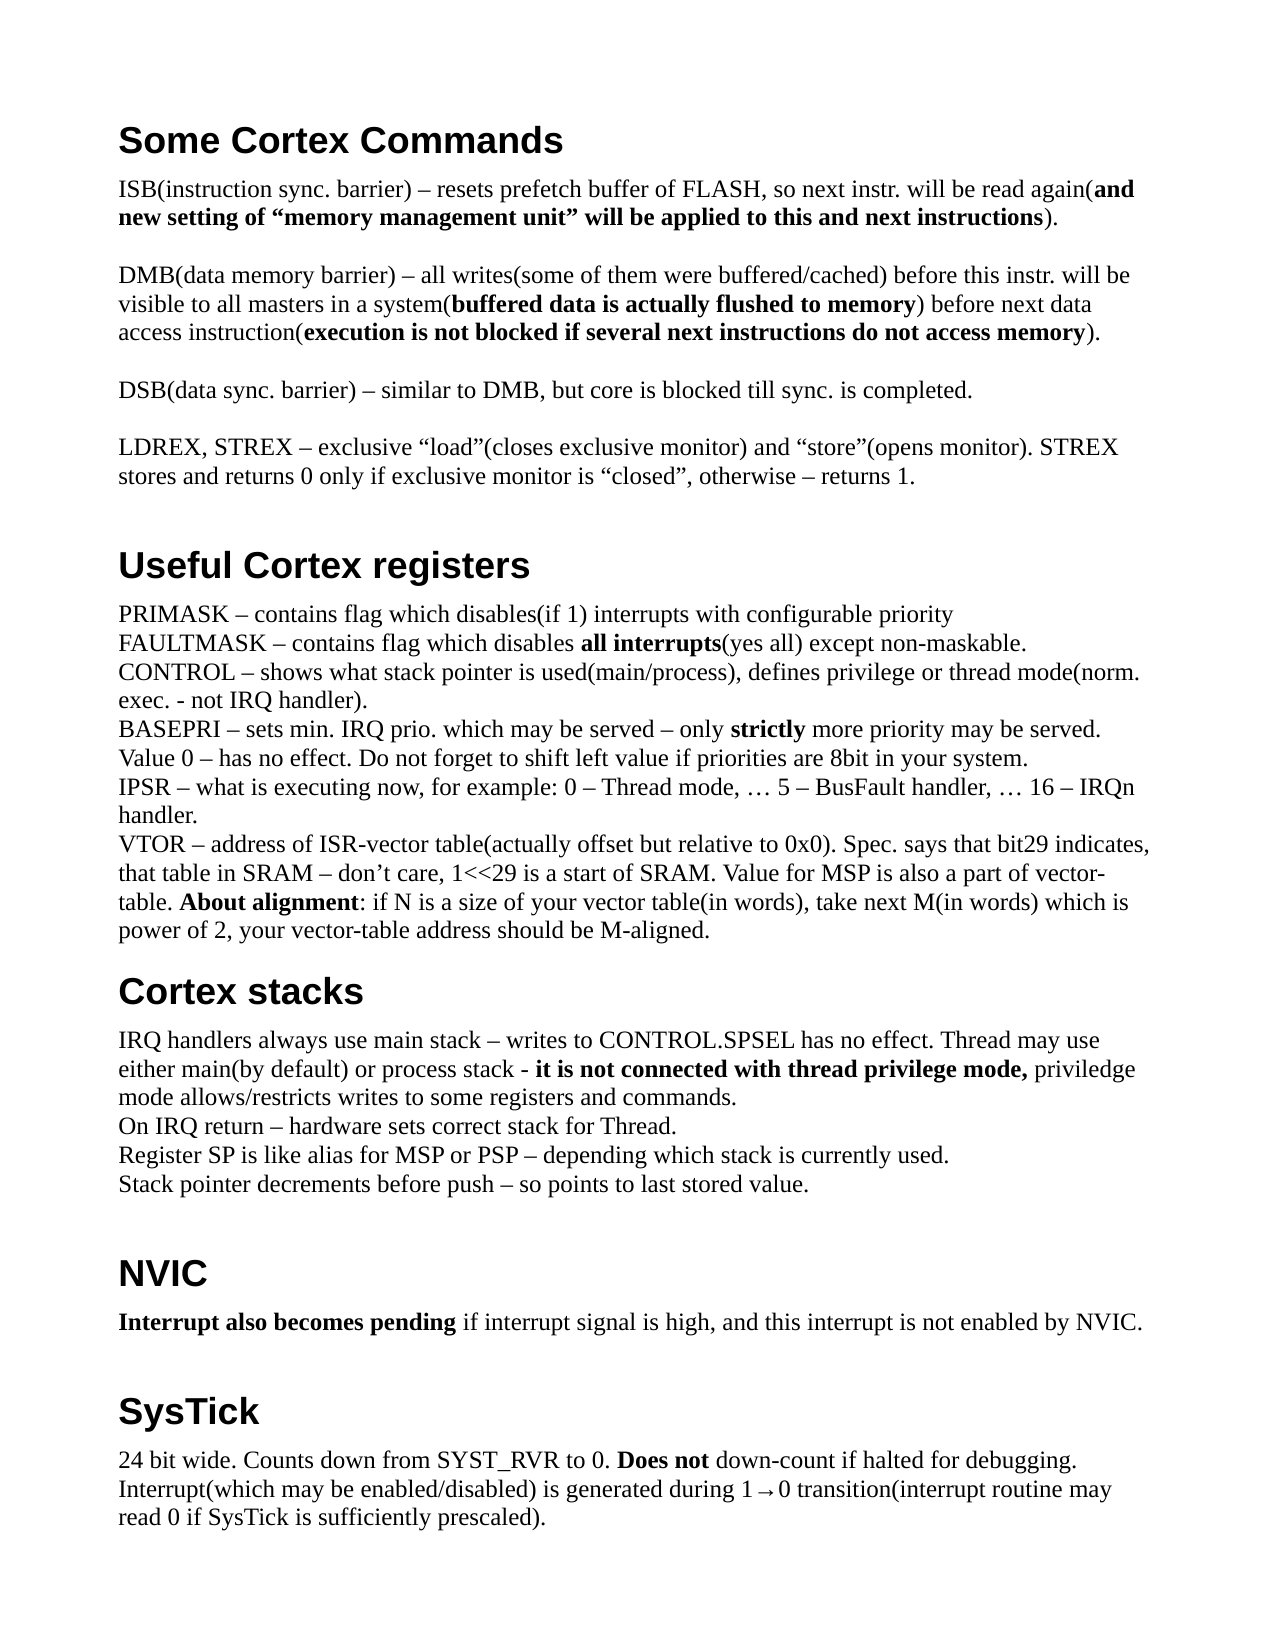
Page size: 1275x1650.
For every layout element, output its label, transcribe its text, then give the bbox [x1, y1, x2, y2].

text PRIMASK – contains flag which disables(if 1) interrupts with configurable priority [118, 599, 1157, 628]
text Register SP is like alias for MSP or PSP – depending which stack is currently used. [118, 1140, 1157, 1169]
subtitle Useful Cortex registers [118, 544, 1157, 587]
text FAULTMASK – contains flag which disables all interrupts(yes all) except non-maskable. [118, 628, 1157, 657]
text CONTROL – shows what stack pointer is used(main/process), defines privilege or thread mode(norm. exec. - not IRQ handler). [118, 657, 1157, 714]
text Stack pointer decrements before push – so points to last stored value. [118, 1169, 1157, 1197]
text BASEPRI – sets min. IRQ prio. which may be served – only strictly more priority may be served. Value 0 – has no effect. Do not forget to shift left value if priorities are 8bit in your system. [118, 714, 1157, 772]
subtitle SysTick [118, 1389, 1157, 1432]
text LDREX, STREX – exclusive “load”(closes exclusive monitor) and “store”(opens monitor). STREX stores and returns 0 only if exclusive monitor is “closed”, otherwise – returns 1. [118, 432, 1157, 490]
subtitle Some Cortex Commands [118, 118, 1157, 161]
text Interrupt also becomes pending if interrupt signal is high, and this interrupt is not enabled by NVIC. [118, 1307, 1157, 1336]
text DSB(data sync. barrier) – similar to DMB, but core is blocked till sync. is completed. [118, 375, 1157, 404]
text On IRQ return – hardware sets correct stack for Thread. [118, 1111, 1157, 1140]
text ISB(instruction sync. barrier) – resets prefetch buffer of FLASH, so next instr. will be read again(and new setting of “memory management unit” will be applied to this and next instructions). [118, 174, 1157, 231]
text IRQ handlers always use main stack – writes to CONTROL.SPSEL has no effect. Thread may use either main(by default) or process stack - it is not connected with thread privilege mode, priviledge mode allows/restricts writes to some registers and commands. [118, 1025, 1157, 1111]
text VTOR – address of ISR-vector table(actually offset but relative to 0x0). Spec. says that bit29 indicates, that table in SRAM – don’t care, 1<<29 is a start of SRAM. Value for MSP is also a part of vector-table. About alignment: if N is a size of your vector table(in words), take next M(in words) which is power of 2, your vector-table address should be M-aligned. [118, 829, 1157, 944]
text IPSR – what is executing now, for example: 0 – Thread mode, … 5 – BusFault handler, … 16 – IRQn handler. [118, 772, 1157, 829]
text DMB(data memory barrier) – all writes(some of them were buffered/cached) before this instr. will be visible to all masters in a system(buffered data is actually flushed to memory) before next data access instruction(execution is not blocked if several next instructions do not access memory). [118, 260, 1157, 346]
subtitle NVIC [118, 1251, 1157, 1294]
text 24 bit wide. Counts down from SYST_RVR to 0. Does not down-count if halted for debugging. [118, 1445, 1157, 1474]
text Interrupt(which may be enabled/disabled) is generated during 1→0 transition(interrupt routine may read 0 if SysTick is sufficiently prescaled). [118, 1474, 1157, 1531]
subtitle Cortex stacks [118, 969, 1157, 1012]
